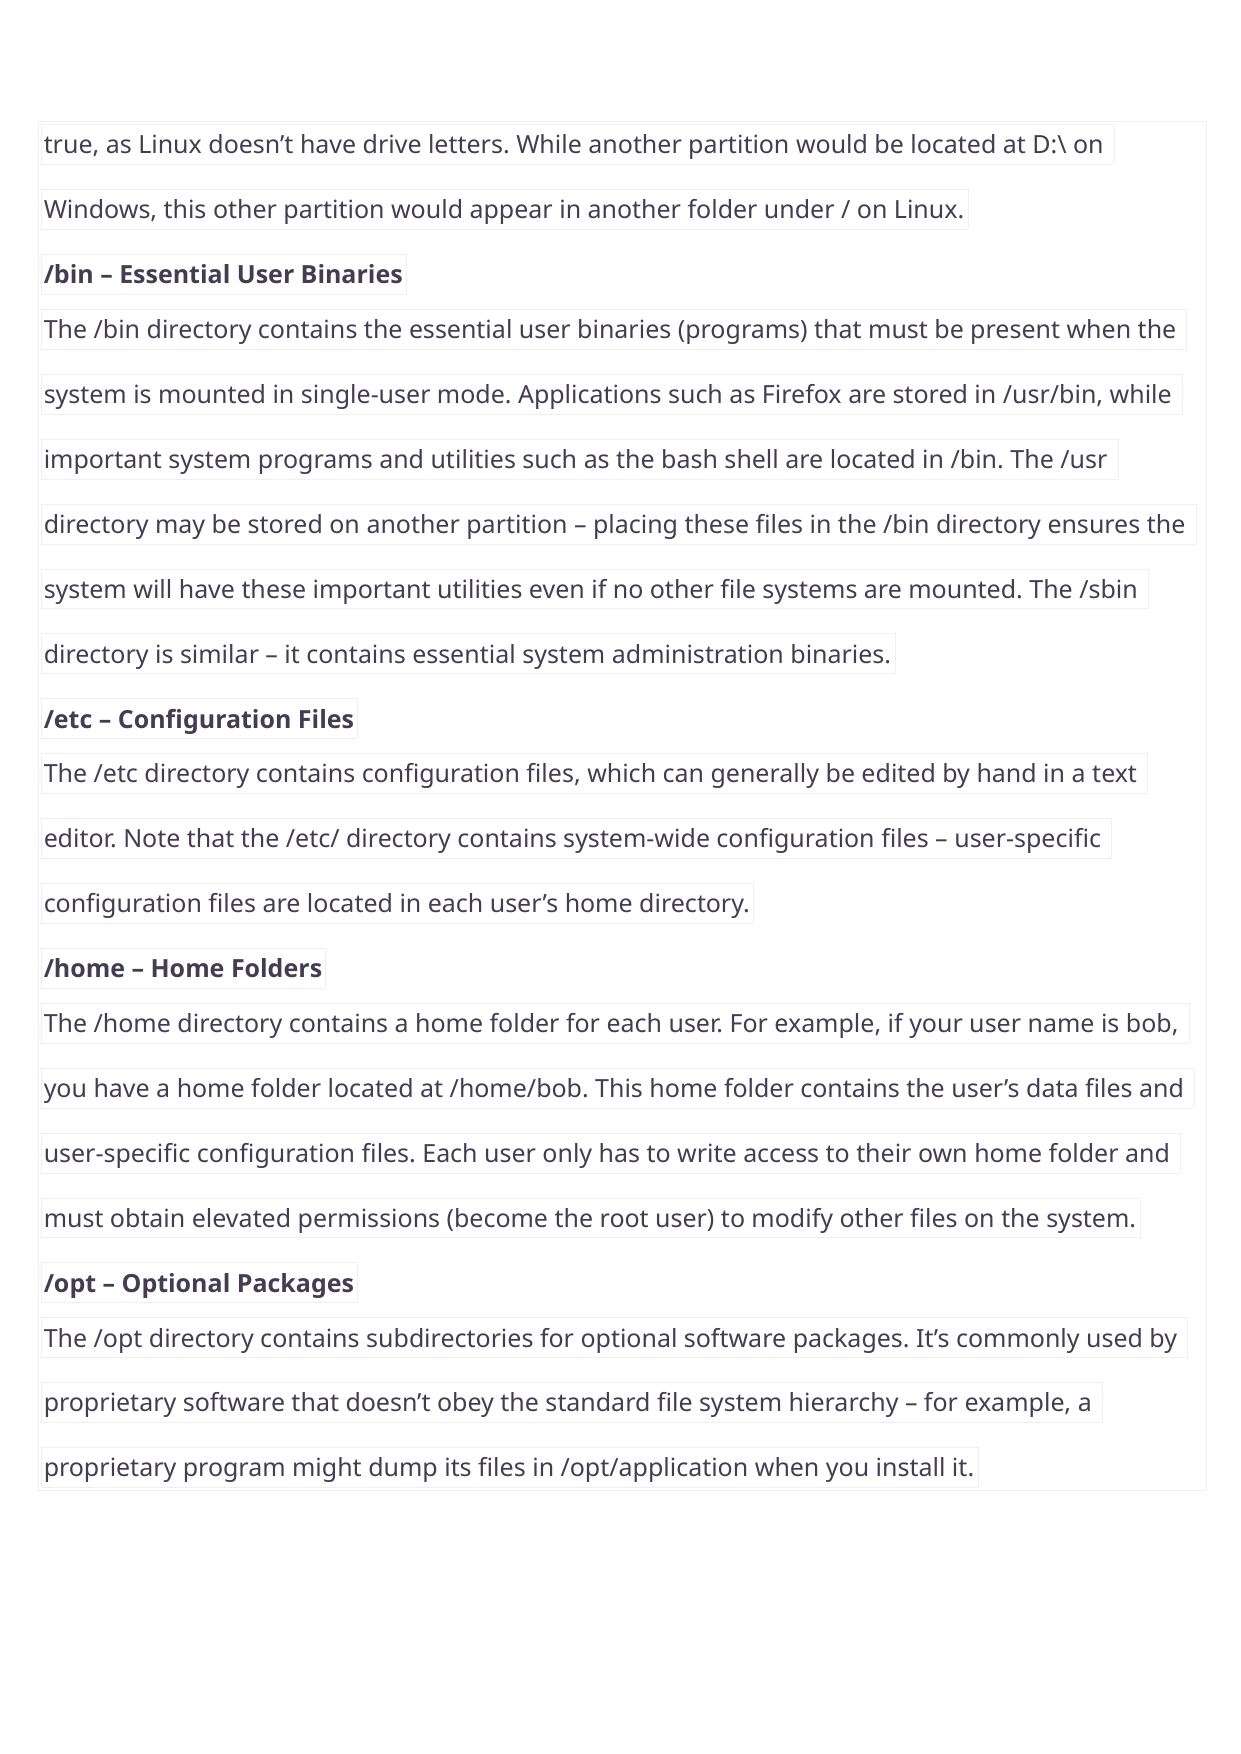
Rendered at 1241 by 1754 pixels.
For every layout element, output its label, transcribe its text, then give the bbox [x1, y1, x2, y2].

subtitle /bin – Essential User Binaries [39, 251, 1206, 294]
subtitle /home – Home Folders [39, 945, 1206, 988]
text The /etc directory contains configuration files, which can generally be edited by hand in a text editor. Note that the /etc/ directory contains system-wide configuration files – user-specific configuration files are located in each user’s home directory. [39, 750, 1206, 923]
subtitle /etc – Configuration Files [39, 695, 1206, 738]
text The /opt directory contains subdirectories for optional software packages. It’s commonly used by proprietary software that doesn’t obey the standard file system hierarchy – for example, a proprietary program might dump its files in /opt/application when you install it. [39, 1314, 1206, 1490]
text true, as Linux doesn’t have drive letters. While another partition would be located at D:\ on Windows, this other partition would appear in another folder under / on Linux. [39, 122, 1206, 229]
text The /home directory contains a home folder for each user. For example, if your user name is bob, you have a home folder located at /home/bob. This home folder contains the user’s data files and user-specific configuration files. Each user only has to write access to their own home folder and must obtain elevated permissions (become the root user) to modify other files on the system. [39, 1000, 1206, 1237]
text The /bin directory contains the essential user binaries (programs) that must be present when the system is mounted in single-user mode. Applications such as Firefox are stored in /usr/bin, while important system programs and utilities such as the bash shell are located in /bin. The /usr directory may be stored on another partition – placing these files in the /bin directory ensures the system will have these important utilities even if no other file systems are mounted. The /sbin directory is similar – it contains essential system administration binaries. [39, 306, 1206, 673]
subtitle /opt – Optional Packages [39, 1259, 1206, 1302]
